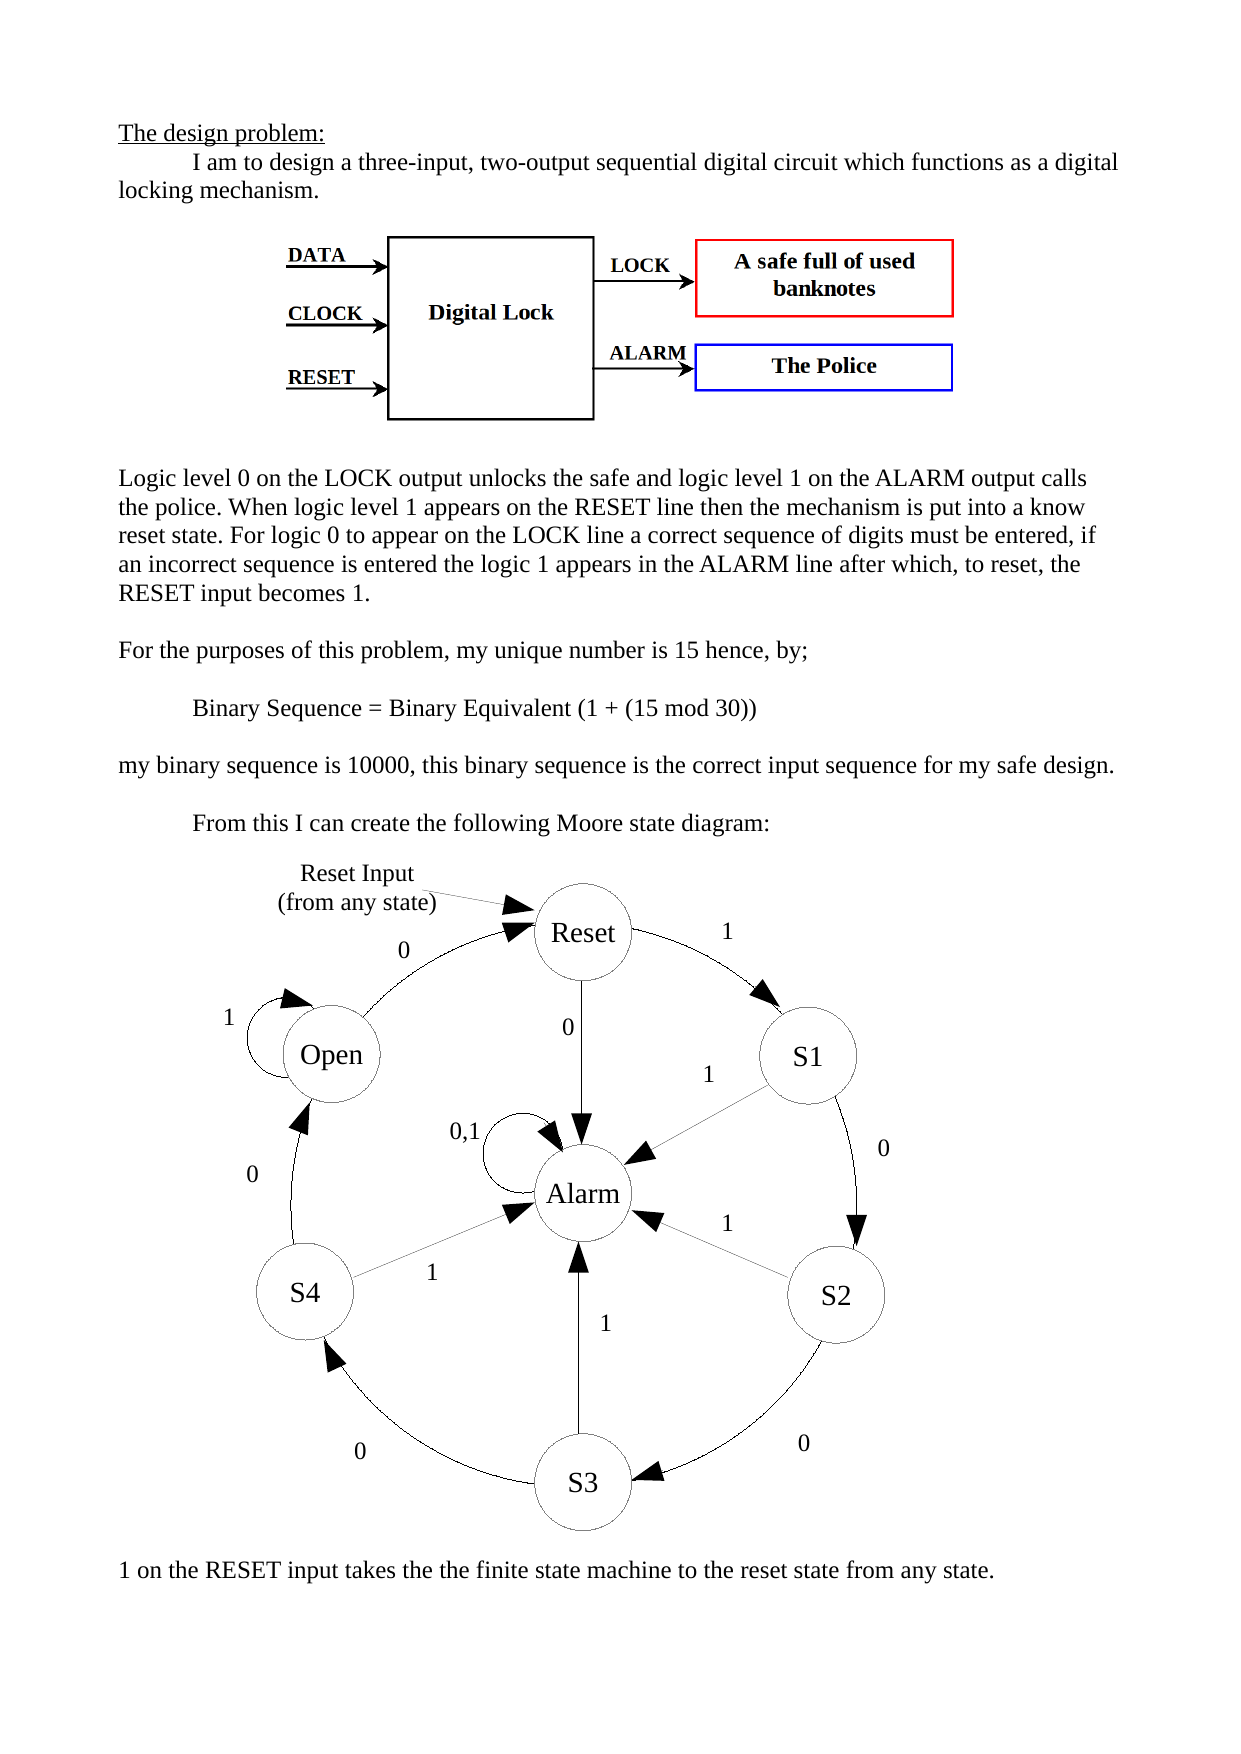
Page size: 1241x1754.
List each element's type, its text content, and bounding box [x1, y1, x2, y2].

text 1 on the RESET input takes the the finite state machine to the reset state from any state. [118, 1556, 1122, 1584]
text Logic level 0 on the LOCK output unlocks the safe and logic level 1 on the ALARM output calls the police. When logic level 1 appears on the RESET line then the mechanism is put into a know reset state. For logic 0 to appear on the LOCK line a correct sequence of digits must be entered, if an incorrect sequence is entered the logic 1 appears in the ALARM line after which, to reset, the RESET input becomes 1. [118, 463, 1122, 607]
text I am to design a three-input, two-output sequential digital circuit which functions as a digital locking mechanism. [118, 147, 1122, 204]
text Binary Sequence = Binary Equivalent (1 + (15 mod 30)) [118, 693, 1122, 722]
picture [279, 233, 962, 424]
text my binary sequence is 10000, this binary sequence is the correct input sequence for my safe design. [118, 751, 1122, 779]
text For the purposes of this problem, my unique number is 15 hence, by; [118, 636, 1122, 664]
text From this I can create the following Moore state diagram: [118, 808, 1122, 837]
text The design problem: [118, 118, 1122, 147]
